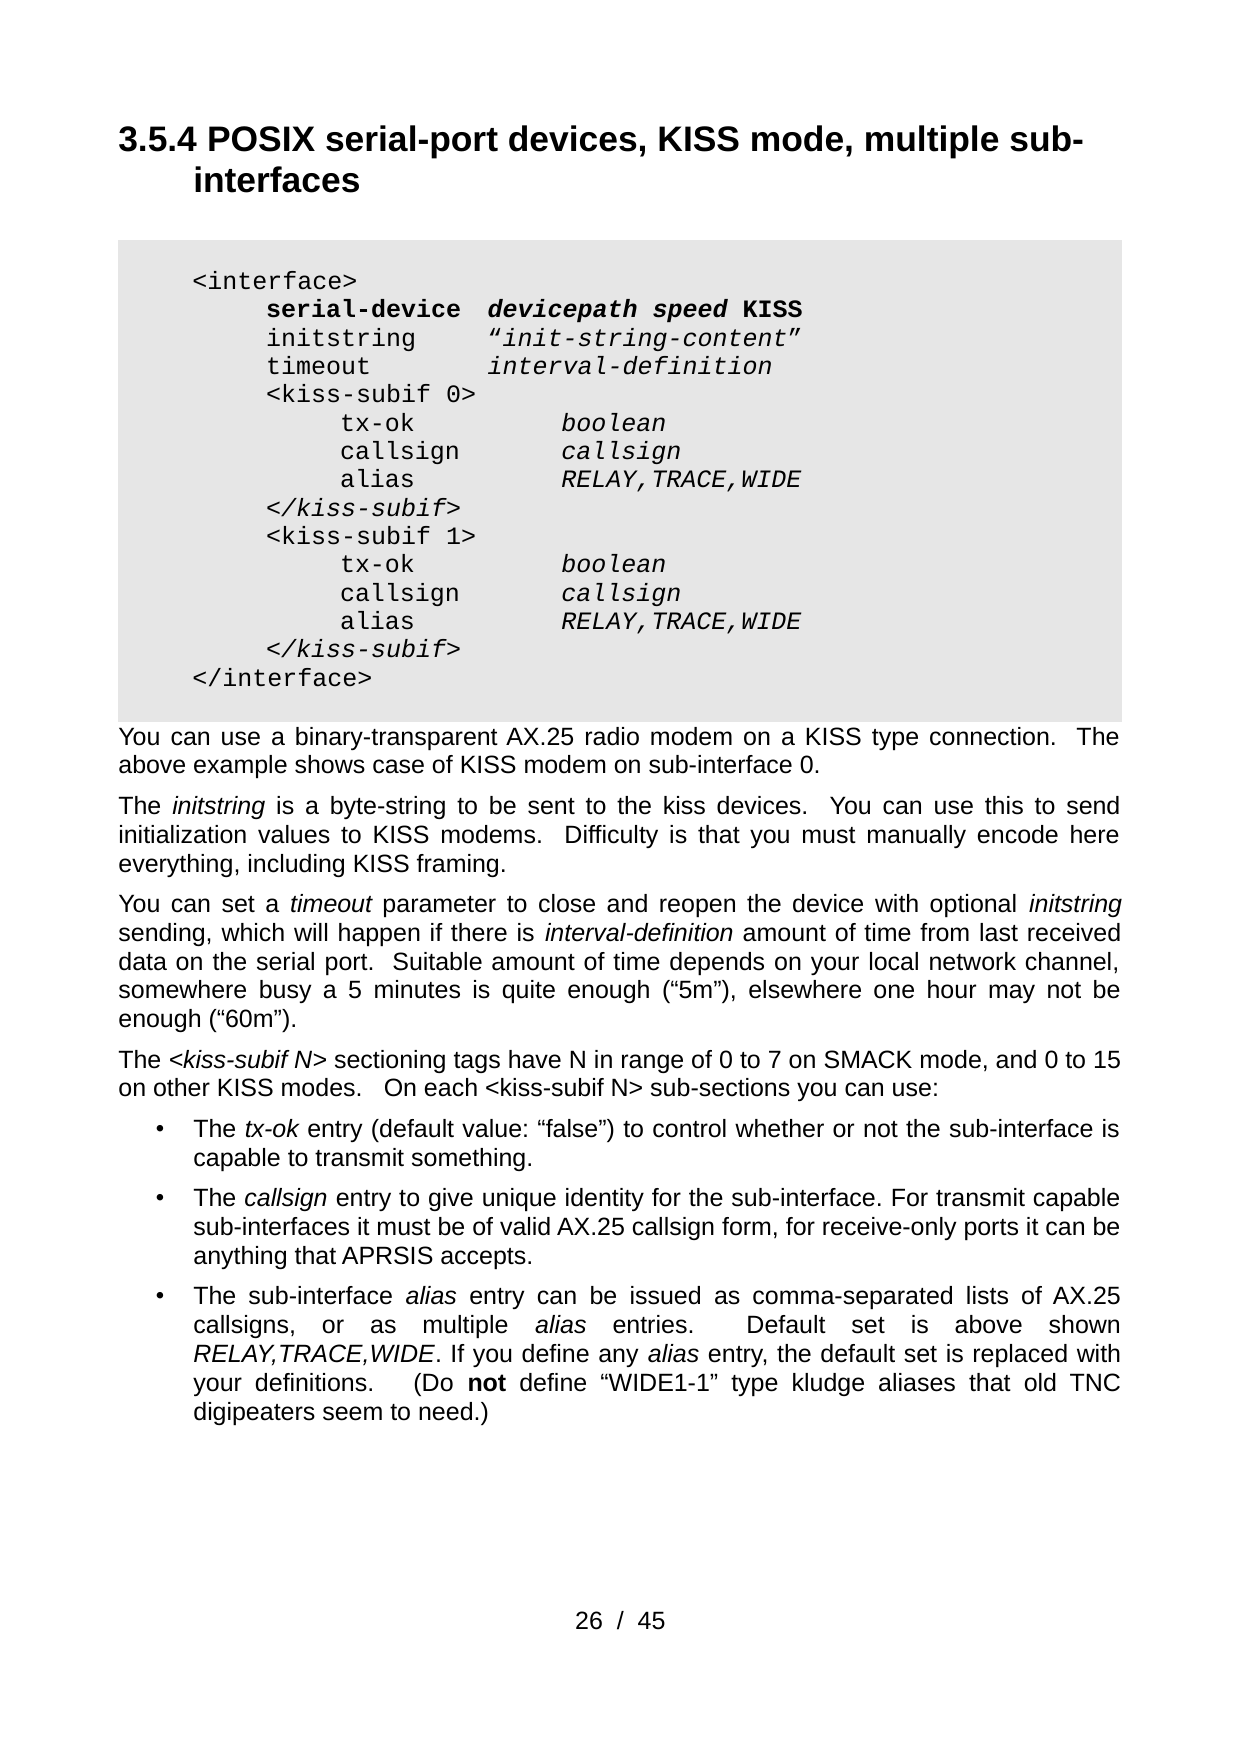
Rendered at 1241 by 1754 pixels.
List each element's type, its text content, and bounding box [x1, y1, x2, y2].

text </kiss-subif> [118, 495, 1122, 523]
text The <kiss-subif N> sectioning tags have N in range of 0 to 7 on SMACK mode, and 0 to 15 on other KISS modes. On each <kiss-subif N> sub-sections you can use: [118, 1044, 1122, 1102]
text initstring “init-string-content” [118, 325, 1122, 353]
subtitle POSIX serial-port devices, KISS mode, multiple sub-interfaces [118, 118, 1122, 199]
text alias RELAY,TRACE,WIDE [118, 608, 1122, 637]
text callsign callsign [118, 580, 1122, 608]
text The initstring is a byte-string to be sent to the kiss devices. You can use this to send initialization values to KISS modems. Difficulty is that you must manually encode here everything, including KISS framing. [118, 791, 1122, 877]
text You can use a binary-transparent AX.25 radio modem on a KISS type connection. The above example shows case of KISS modem on sub-interface 0. [118, 722, 1122, 779]
text alias RELAY,TRACE,WIDE [118, 467, 1122, 495]
text <kiss-subif 1> [118, 523, 1122, 552]
text callsign callsign [118, 438, 1122, 467]
text </kiss-subif> [118, 637, 1122, 665]
text tx-ok boolean [118, 410, 1122, 438]
text <kiss-subif 0> [118, 382, 1122, 410]
text You can set a timeout parameter to close and reopen the device with optional initstring sending, which will happen if there is interval-definition amount of time from last received data on the serial port. Suitable amount of time depends on your local network channel, somewhere busy a 5 minutes is quite enough (“5m”), elsewhere one hour may not be enough (“60m”). [118, 889, 1122, 1033]
list The tx-ok entry (default value: “false”) to control whether or not the sub-interface is capable to transmit something. [156, 1114, 1122, 1171]
text serial-device devicepath speed KISS [118, 297, 1122, 325]
text </interface> [118, 665, 1122, 693]
list The callsign entry to give unique identity for the sub-interface. For transmit capable sub-interfaces it must be of valid AX.25 callsign form, for receive-only ports it can be anything that APRSIS accepts. [156, 1183, 1122, 1269]
text timeout interval-definition [118, 353, 1122, 382]
text tx-ok boolean [118, 552, 1122, 580]
list The sub-interface alias entry can be issued as comma-separated lists of AX.25 callsigns, or as multiple alias entries. Default set is above shown RELAY,TRACE,WIDE. If you define any alias entry, the default set is replaced with your definitions. (Do not define “WIDE1-1” type kludge aliases that old TNC digipeaters seem to need.) [156, 1281, 1122, 1425]
text <interface> [118, 268, 1122, 297]
